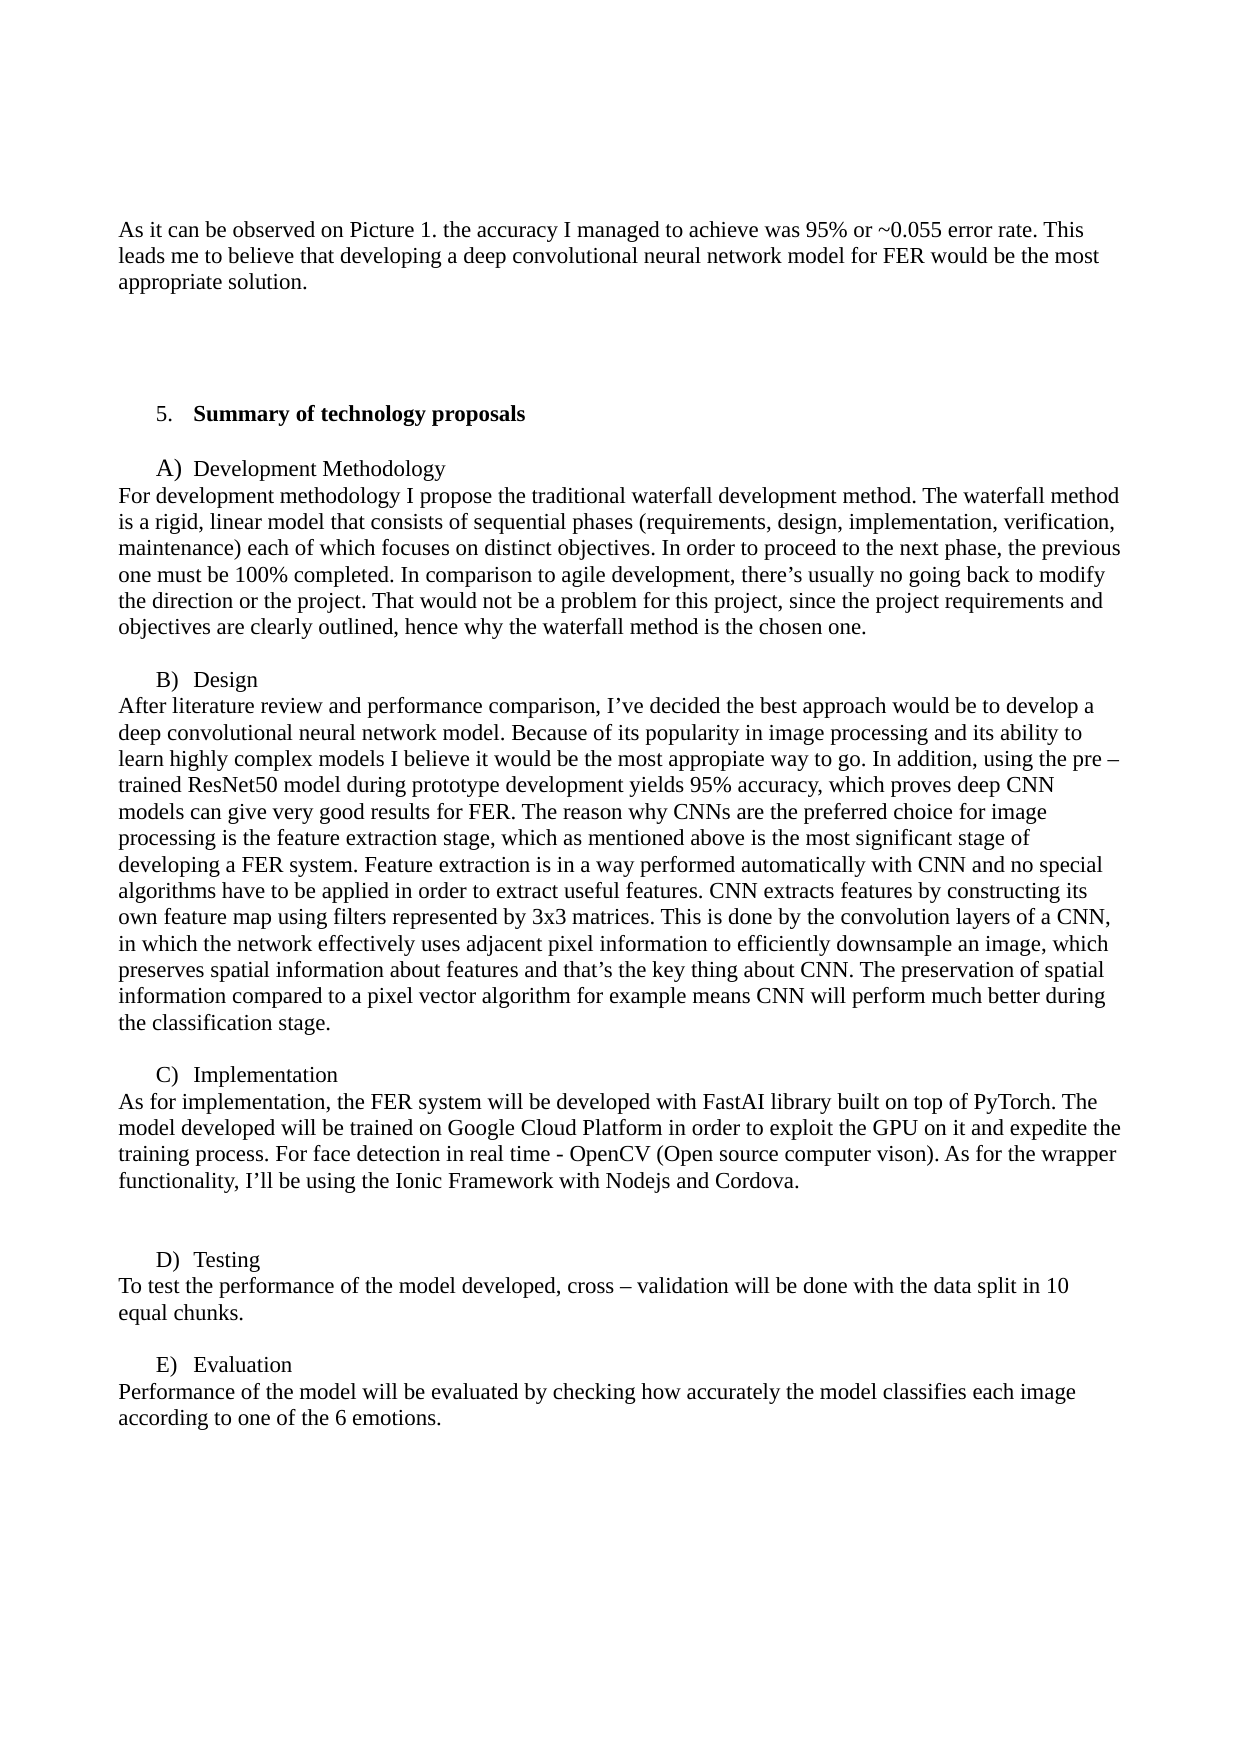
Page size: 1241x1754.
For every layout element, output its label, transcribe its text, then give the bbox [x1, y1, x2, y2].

text After literature review and performance comparison, I’ve decided the best approach would be to develop a deep convolutional neural network model. Because of its popularity in image processing and its ability to learn highly complex models I believe it would be the most appropiate way to go. In addition, using the pre – trained ResNet50 model during prototype development yields 95% accuracy, which proves deep CNN models can give very good results for FER. The reason why CNNs are the preferred choice for image processing is the feature extraction stage, which as mentioned above is the most significant stage of developing a FER system. Feature extraction is in a way performed automatically with CNN and no special algorithms have to be applied in order to extract useful features. CNN extracts features by constructing its own feature map using filters represented by 3x3 matrices. This is done by the convolution layers of a CNN, in which the network effectively uses adjacent pixel information to efficiently downsample an image, which preserves spatial information about features and that’s the key thing about CNN. The preservation of spatial information compared to a pixel vector algorithm for example means CNN will perform much better during the classification stage. [118, 692, 1122, 1035]
text Performance of the model will be evaluated by checking how accurately the model classifies each image according to one of the 6 emotions. [118, 1378, 1122, 1430]
text To test the performance of the model developed, cross – validation will be done with the data split in 10 equal chunks. [118, 1272, 1122, 1325]
list Development Methodology [156, 453, 1122, 482]
list Design [156, 666, 1122, 692]
text As it can be observed on Picture 1. the accuracy I managed to achieve was 95% or ~0.055 error rate. This leads me to believe that developing a deep convolutional neural network model for FER would be the most appropriate solution. [118, 216, 1122, 295]
list Implementation [156, 1061, 1122, 1088]
list Testing [156, 1246, 1122, 1272]
list Evaluation [156, 1351, 1122, 1378]
text As for implementation, the FER system will be developed with FastAI library built on top of PyTorch. The model developed will be trained on Google Cloud Platform in order to exploit the GPU on it and expedite the training process. For face detection in real time - OpenCV (Open source computer vison). As for the wrapper functionality, I’ll be using the Ionic Framework with Nodejs and Cordova. [118, 1088, 1122, 1193]
list Summary of technology proposals [156, 400, 1122, 427]
text For development methodology I propose the traditional waterfall development method. The waterfall method is a rigid, linear model that consists of sequential phases (requirements, design, implementation, verification, maintenance) each of which focuses on distinct objectives. In order to proceed to the next phase, the previous one must be 100% completed. In comparison to agile development, there’s usually no going back to modify the direction or the project. That would not be a problem for this project, since the project requirements and objectives are clearly outlined, hence why the waterfall method is the chosen one. [118, 482, 1122, 640]
